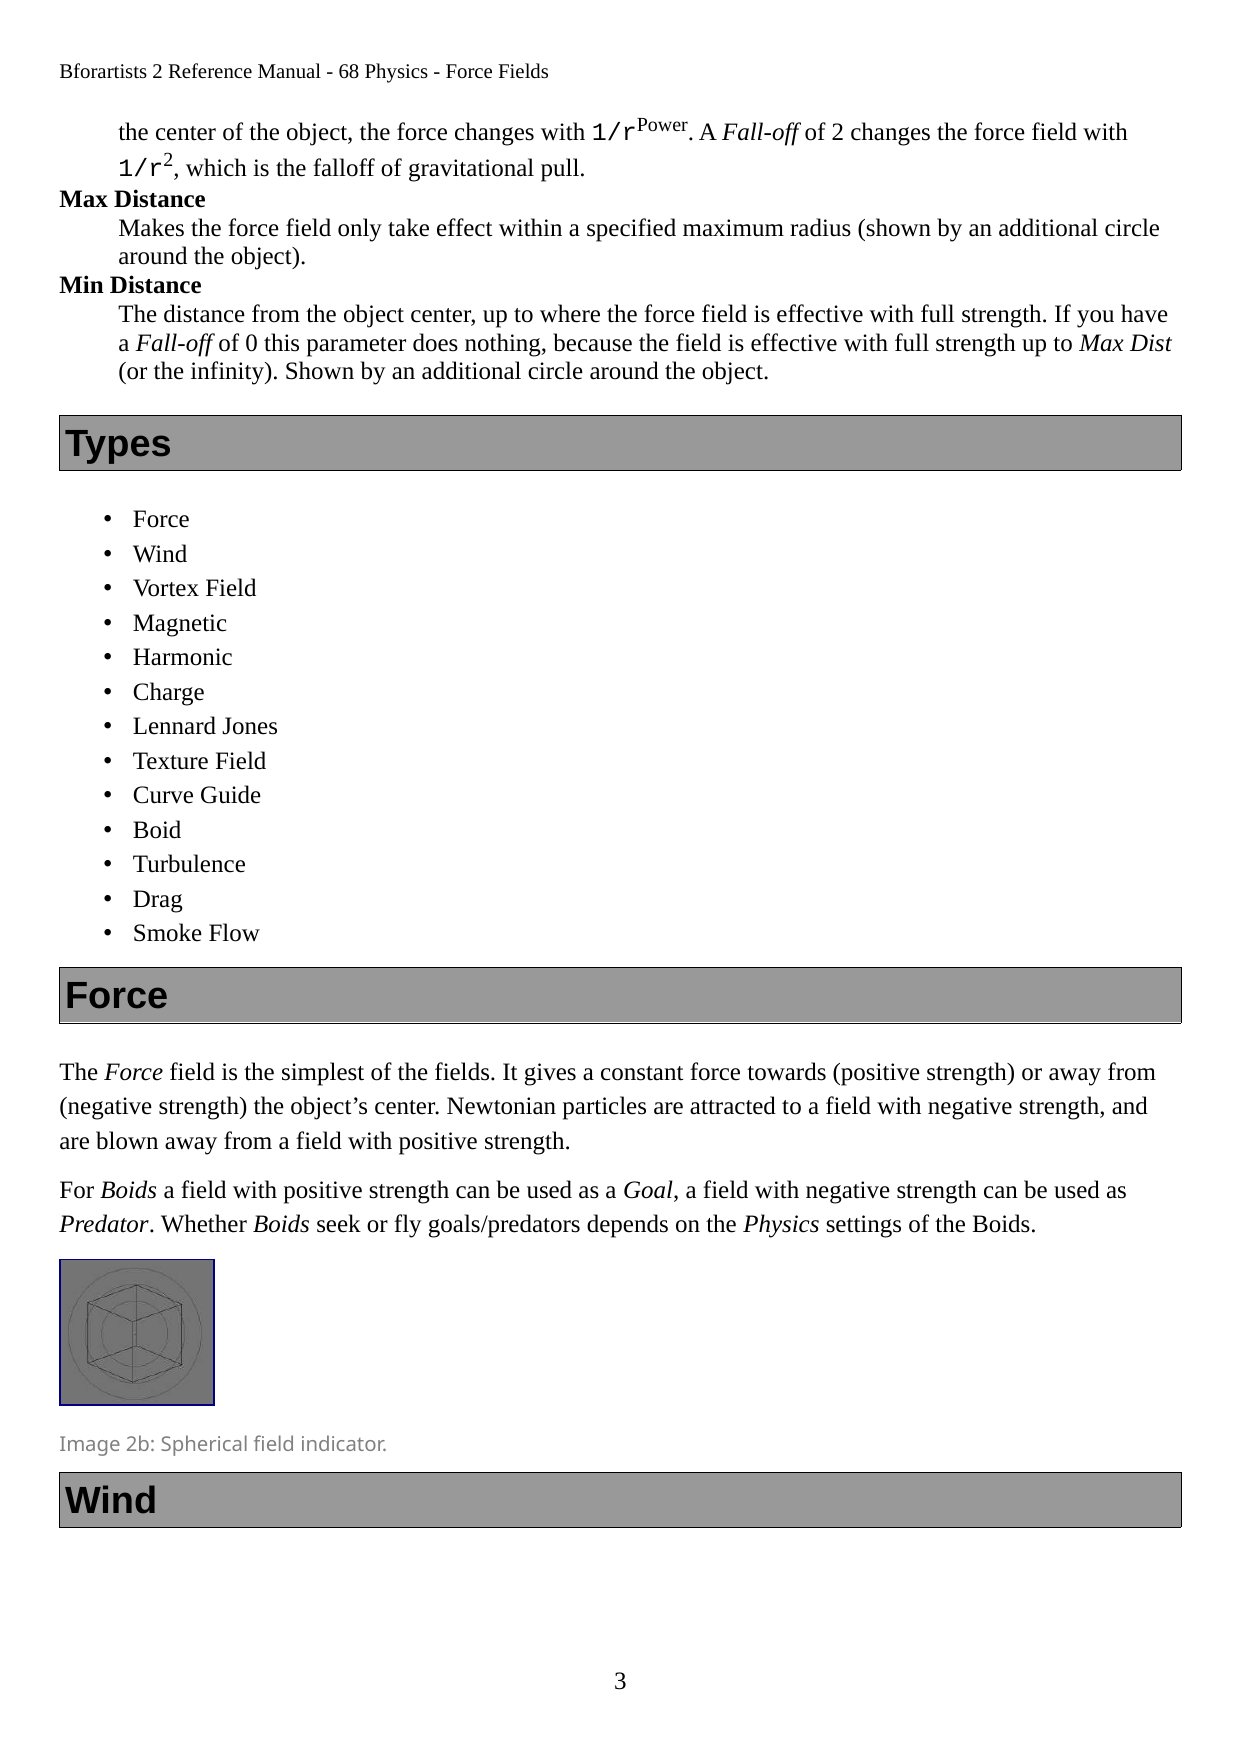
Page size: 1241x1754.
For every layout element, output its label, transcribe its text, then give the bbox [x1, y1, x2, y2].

text The Force field is the simplest of the fields. It gives a constant force towards (positive strength) or away from (negative strength) the object’s center. Newtonian particles are attracted to a field with negative strength, and are blown away from a field with positive strength. [59, 1057, 1181, 1155]
list Turbulence [103, 849, 1181, 878]
list Boid [103, 815, 1181, 843]
subtitle Max Distance [59, 184, 1181, 213]
table_header Force [60, 968, 1181, 1022]
list the center of the object, the force changes with 1/rPower. A Fall-off of 2 changes the force field with 1/r2, which is the falloff of gravitational pull. [118, 113, 1181, 184]
picture [61, 1260, 213, 1404]
list Wind [103, 539, 1181, 568]
table_header Types [60, 416, 1181, 470]
text Image 2b: Spherical field indicator. [59, 1426, 1181, 1457]
list Smoke Flow [103, 918, 1181, 947]
list Charge [103, 677, 1181, 706]
list Drag [103, 884, 1181, 912]
list Texture Field [103, 746, 1181, 774]
list Makes the force field only take effect within a specified maximum radius (shown by an additional circle around the object). [118, 213, 1181, 270]
list Curve Guide [103, 780, 1181, 809]
list Force [103, 504, 1181, 533]
list Harmonic [103, 642, 1181, 671]
table_header Wind [60, 1473, 1181, 1527]
text For Boids a field with positive strength can be used as a Goal, a field with negative strength can be used as Predator. Whether Boids seek or fly goals/predators depends on the Physics settings of the Boids. [59, 1175, 1181, 1238]
list Vortex Field [103, 573, 1181, 602]
list Lennard Jones [103, 711, 1181, 740]
subtitle Min Distance [59, 270, 1181, 299]
list The distance from the object center, up to where the force field is effective with full strength. If you have a Fall-off of 0 this parameter does nothing, because the field is effective with full strength up to Max Dist (or the infinity). Shown by an additional circle around the object. [118, 299, 1181, 385]
list Magnetic [103, 608, 1181, 637]
